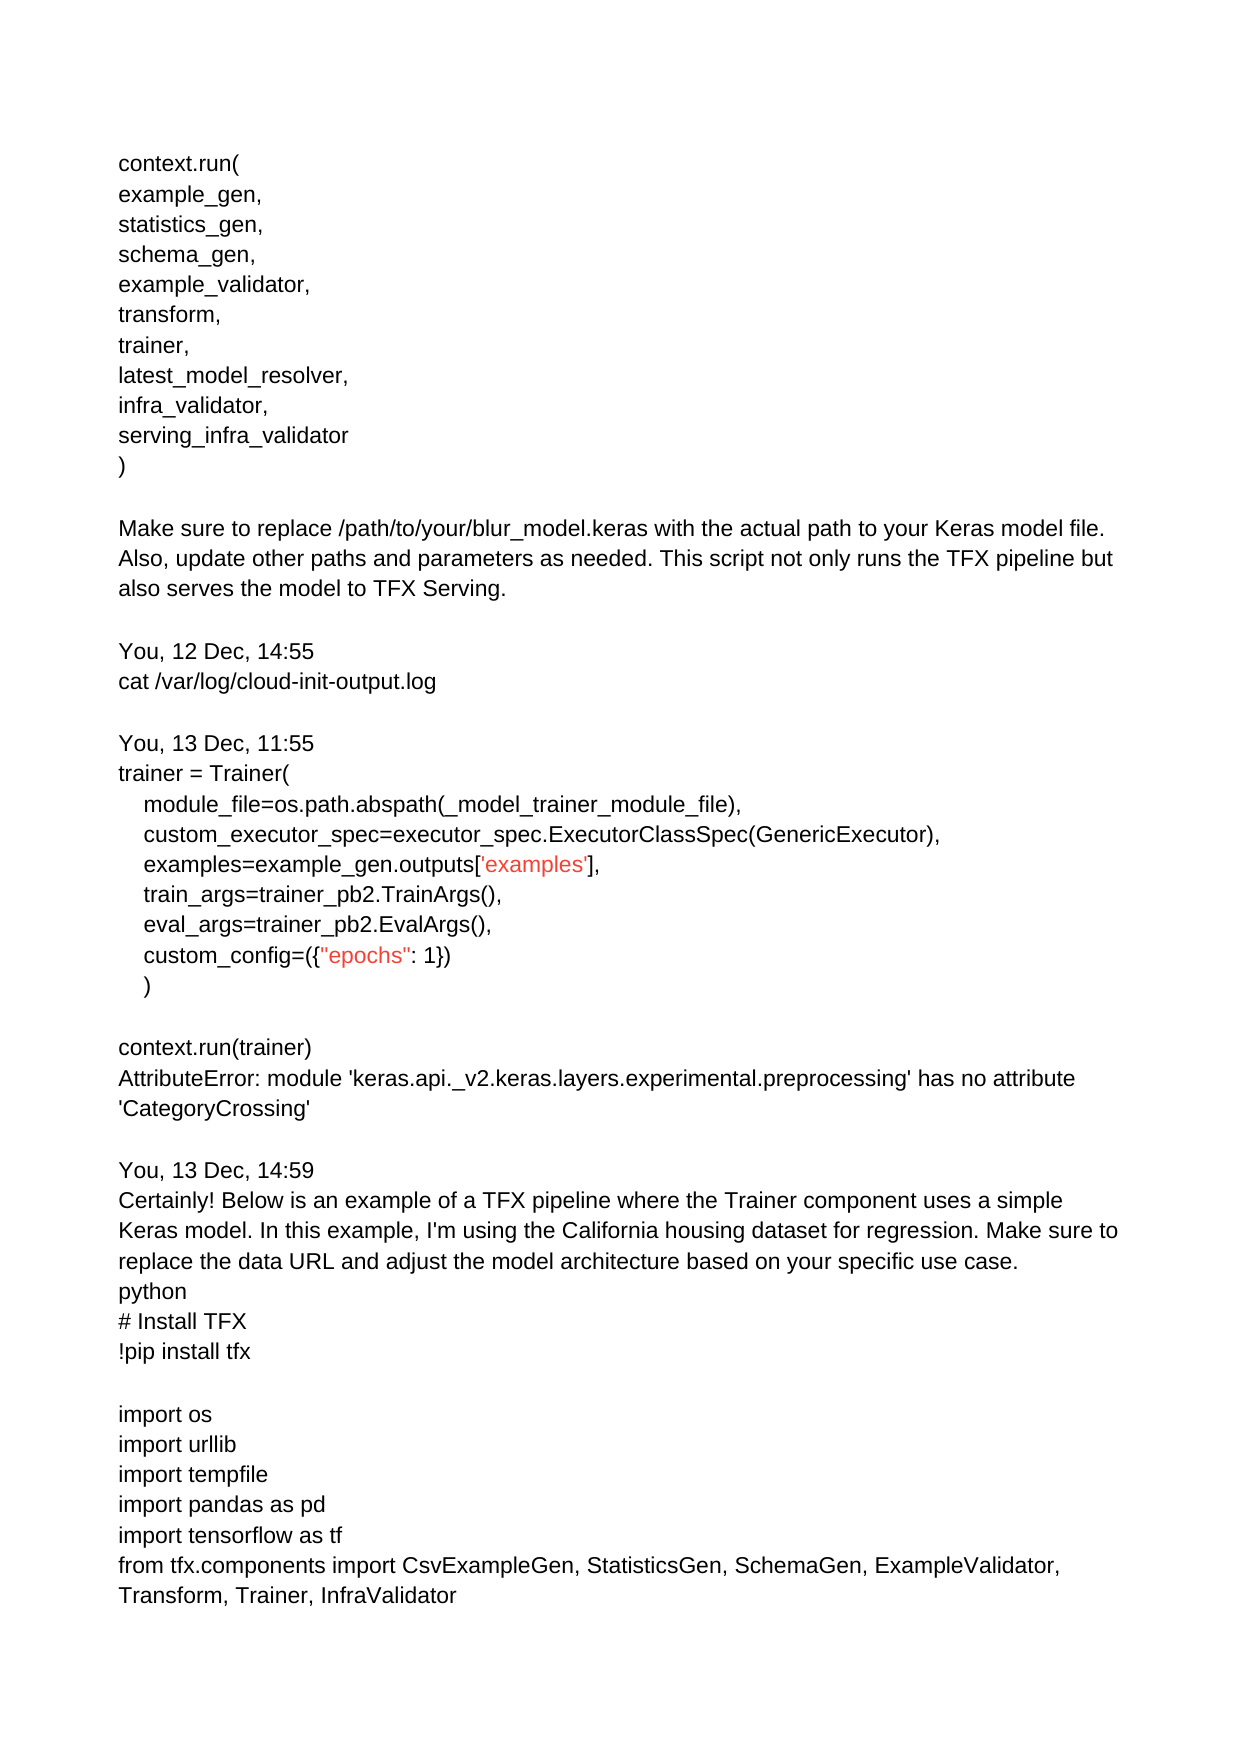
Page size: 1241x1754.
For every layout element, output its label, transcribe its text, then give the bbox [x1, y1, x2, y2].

text cat /var/log/cloud-init-output.log [118, 668, 1122, 694]
text ) [118, 452, 1122, 479]
text schema_gen, [118, 241, 1122, 267]
text !pip install tfx [118, 1338, 1122, 1365]
text infra_validator, [118, 392, 1122, 418]
text example_validator, [118, 271, 1122, 297]
text You, 13 Dec, 11:55 [118, 730, 1122, 757]
text latest_model_resolver, [118, 362, 1122, 388]
text import os [118, 1401, 1122, 1427]
text statistics_gen, [118, 211, 1122, 237]
text import pandas as pd [118, 1491, 1122, 1518]
text import tensorflow as tf [118, 1522, 1122, 1548]
text module_file=os.path.abspath(_model_trainer_module_file), [118, 791, 1122, 817]
text # Install TFX [118, 1308, 1122, 1334]
text from tfx.components import CsvExampleGen, StatisticsGen, SchemaGen, ExampleValidator, Transform, Trainer, InfraValidator [118, 1552, 1122, 1608]
text python [118, 1278, 1122, 1304]
text You, 13 Dec, 14:59 [118, 1157, 1122, 1183]
text eval_args=trainer_pb2.EvalArgs(), [118, 911, 1122, 938]
text context.run( [118, 150, 1122, 177]
text Certainly! Below is an example of a TFX pipeline where the Trainer component uses a simple Keras model. In this example, I'm using the California housing dataset for regression. Make sure to replace the data URL and adjust the model architecture based on your specific use case. [118, 1187, 1122, 1274]
text example_gen, [118, 181, 1122, 207]
text ) [118, 972, 1122, 998]
text trainer, [118, 332, 1122, 358]
text import tempfile [118, 1461, 1122, 1487]
text custom_executor_spec=executor_spec.ExecutorClassSpec(GenericExecutor), [118, 821, 1122, 847]
text context.run(trainer) [118, 1034, 1122, 1061]
text You, 12 Dec, 14:55 [118, 638, 1122, 664]
text train_args=trainer_pb2.TrainArgs(), [118, 881, 1122, 908]
text AttributeError: module 'keras.api._v2.keras.layers.experimental.preprocessing' has no attribute 'CategoryCrossing' [118, 1064, 1122, 1121]
text serving_infra_validator [118, 422, 1122, 448]
text transform, [118, 301, 1122, 328]
text examples=example_gen.outputs['examples'], [118, 851, 1122, 877]
text custom_config=({"epochs": 1}) [118, 942, 1122, 968]
text trainer = Trainer( [118, 760, 1122, 787]
text Make sure to replace /path/to/your/blur_model.keras with the actual path to your Keras model file. Also, update other paths and parameters as needed. This script not only runs the TFX pipeline but also serves the model to TFX Serving. [118, 515, 1122, 602]
text import urllib [118, 1431, 1122, 1457]
